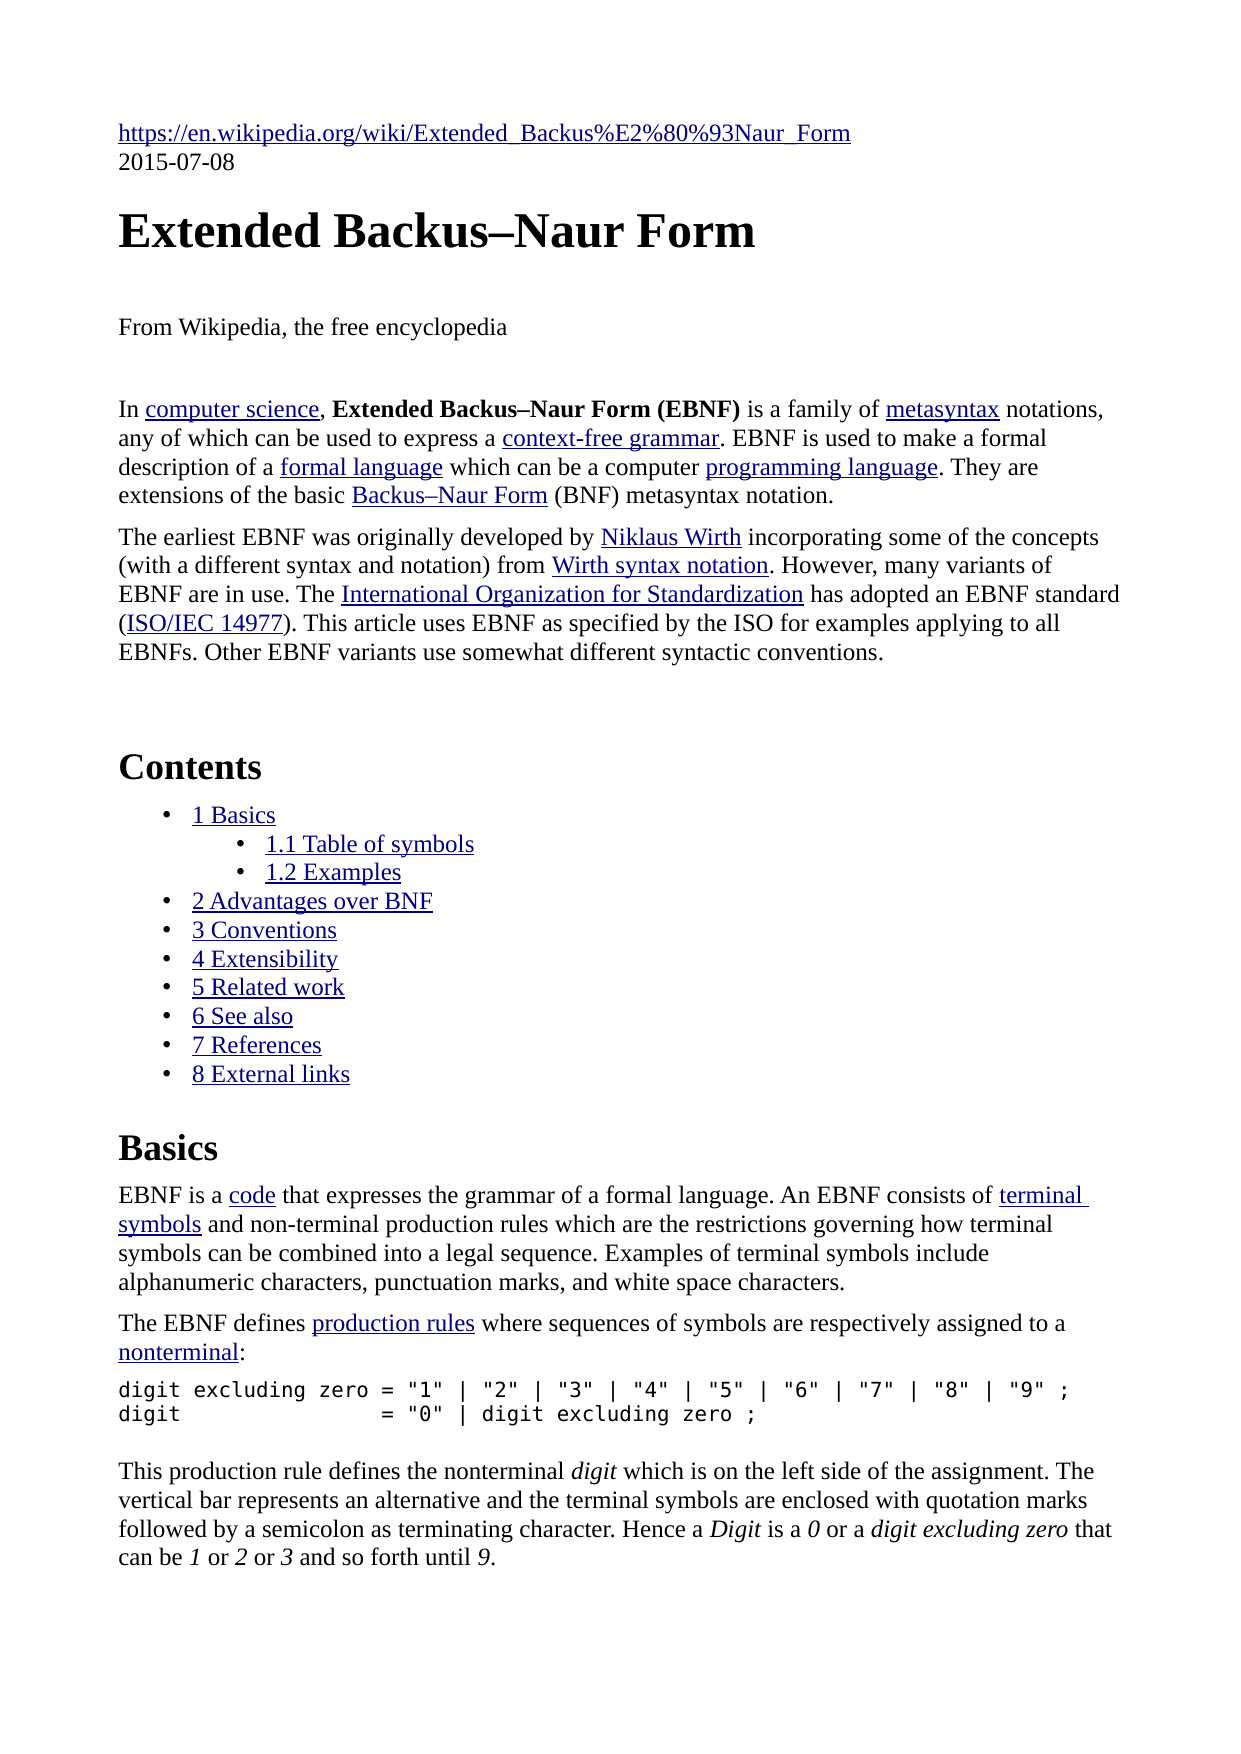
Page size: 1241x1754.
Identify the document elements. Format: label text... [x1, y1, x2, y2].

subtitle Extended Backus–Naur Form [118, 201, 1122, 258]
text EBNF is a code that expresses the grammar of a formal language. An EBNF consists of terminal symbols and non-terminal production rules which are the restrictions governing how terminal symbols can be combined into a legal sequence. Examples of terminal symbols include alphanumeric characters, punctuation marks, and white space characters. [118, 1181, 1122, 1296]
text digit excluding zero = "1" | "2" | "3" | "4" | "5" | "6" | "7" | "8" | "9" ; [118, 1378, 1122, 1402]
text This production rule defines the nonterminal digit which is on the left side of the assignment. The vertical bar represents an alternative and the terminal symbols are enclosed with quotation marks followed by a semicolon as terminating character. Hence a Digit is a 0 or a digit excluding zero that can be 1 or 2 or 3 and so forth until 9. [118, 1456, 1122, 1571]
list 6 See also [162, 1001, 1122, 1030]
text digit = "0" | digit excluding zero ; [118, 1402, 1122, 1427]
list 4 Extensibility [162, 944, 1122, 972]
text In computer science, Extended Backus–Naur Form (EBNF) is a family of metasyntax notations, any of which can be used to express a context-free grammar. EBNF is used to make a formal description of a formal language which can be a computer programming language. They are extensions of the basic Backus–Naur Form (BNF) metasyntax notation. [118, 394, 1122, 509]
list 2 Advantages over BNF [162, 886, 1122, 915]
subtitle Basics [118, 1125, 1122, 1168]
list 7 References [162, 1030, 1122, 1059]
text From Wikipedia, the free encyclopedia [118, 312, 1122, 341]
subtitle Contents [118, 744, 1122, 787]
text The earliest EBNF was originally developed by Niklaus Wirth incorporating some of the concepts (with a different syntax and notation) from Wirth syntax notation. However, many variants of EBNF are in use. The International Organization for Standardization has adopted an EBNF standard (ISO/IEC 14977). This article uses EBNF as specified by the ISO for examples applying to all EBNFs. Other EBNF variants use somewhat different syntactic conventions. [118, 522, 1122, 666]
list 1 Basics [162, 800, 1122, 829]
list 5 Related work [162, 972, 1122, 1001]
text https://en.wikipedia.org/wiki/Extended_Backus%E2%80%93Naur_Form [118, 118, 1122, 147]
text The EBNF defines production rules where sequences of symbols are respectively assigned to a nonterminal: [118, 1308, 1122, 1366]
list 1.1 Table of symbols [236, 829, 1122, 857]
text 2015-07-08 [118, 147, 1122, 176]
list 8 External links [162, 1059, 1122, 1087]
list 3 Conventions [162, 915, 1122, 944]
list 1.2 Examples [236, 857, 1122, 886]
